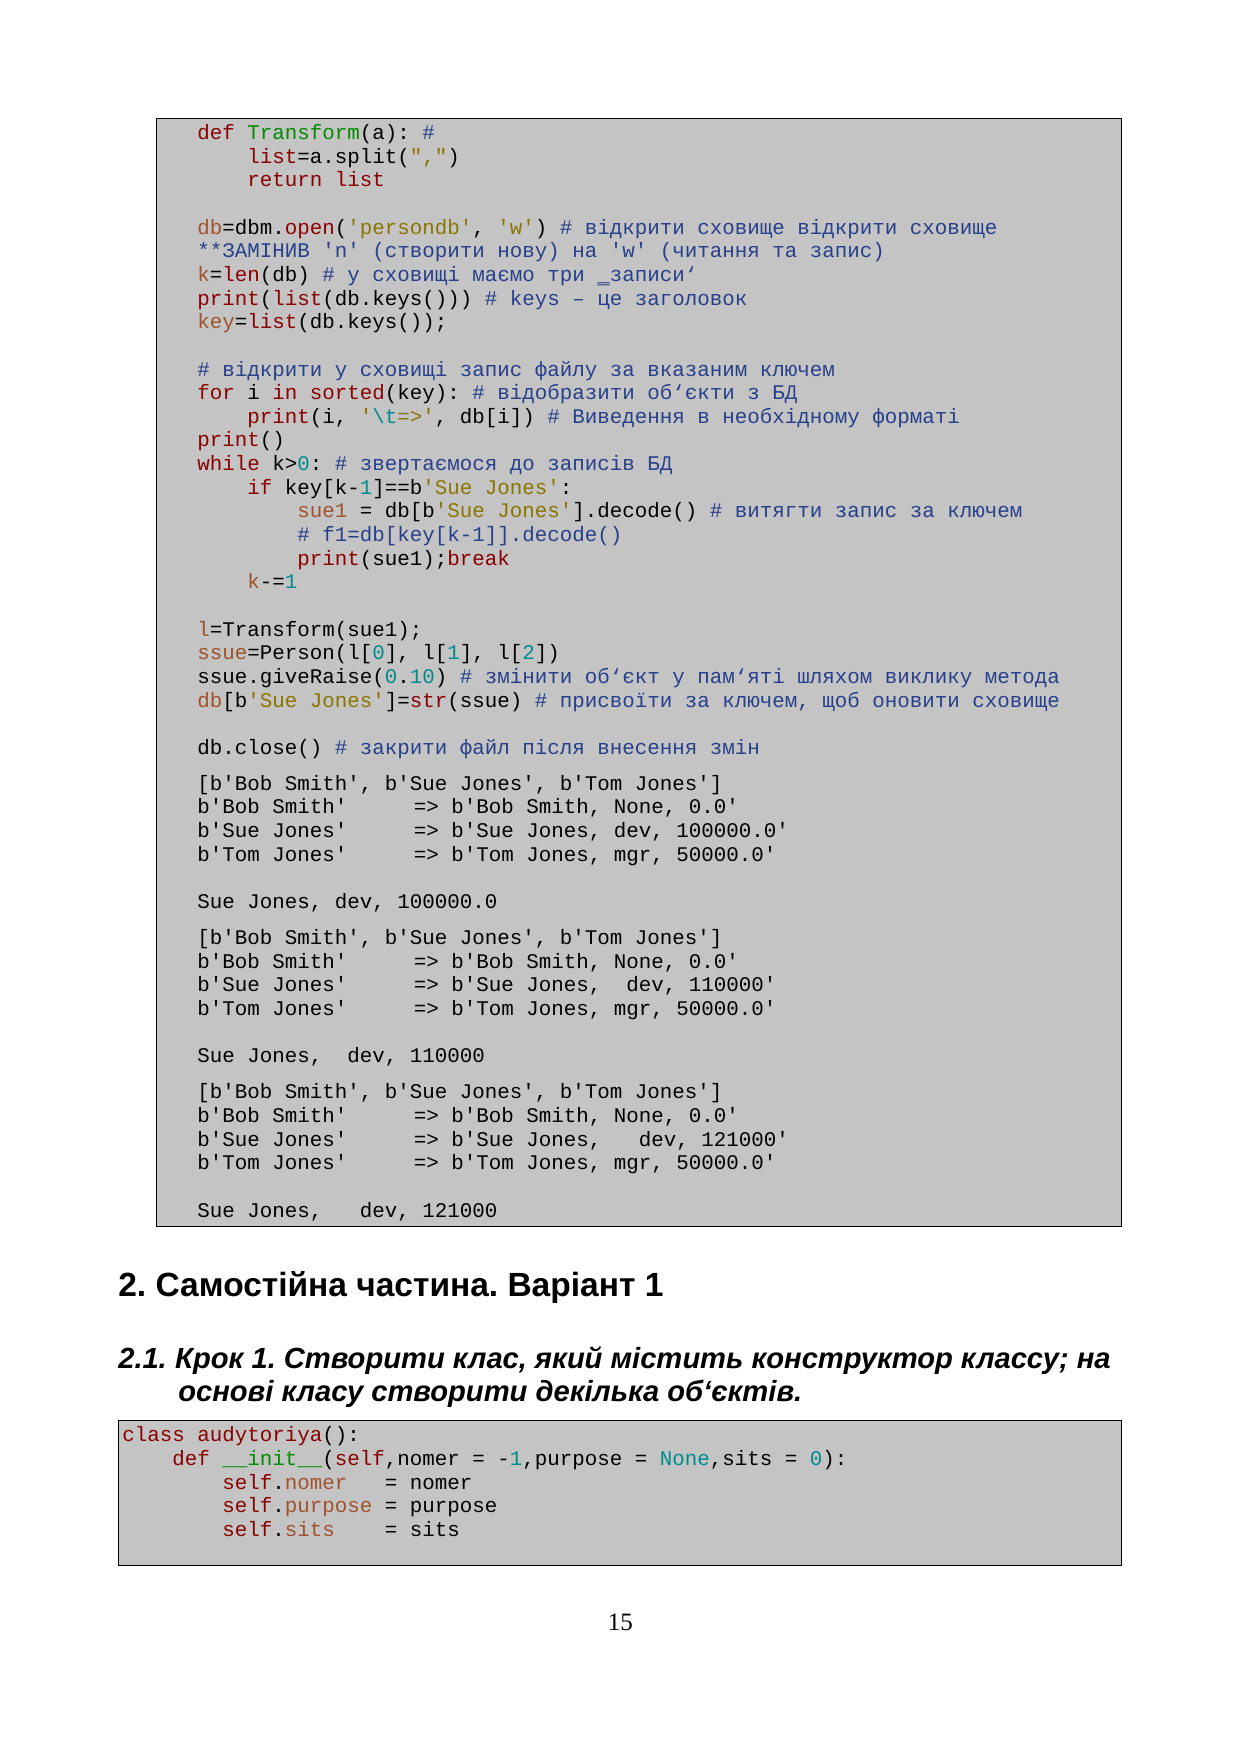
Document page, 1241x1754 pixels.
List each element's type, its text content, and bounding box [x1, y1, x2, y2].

list b'Tom Jones' => b'Tom Jones, mgr, 50000.0' [157, 1148, 1121, 1172]
list b'Tom Jones' => b'Tom Jones, mgr, 50000.0' [157, 840, 1121, 863]
text class audytoriya(): [119, 1421, 1121, 1444]
list b'Bob Smith' => b'Bob Smith, None, 0.0' [157, 947, 1121, 971]
list print(i, '\t=>', db[i]) # Виведення в необхідному форматі [157, 402, 1121, 426]
list l=Transform(sue1); [157, 615, 1121, 638]
list print() [157, 426, 1121, 449]
list db.close() # закрити файл після внесення змін [157, 733, 1121, 761]
list Sue Jones, dev, 121000 [157, 1196, 1121, 1226]
list # f1=db[key[k-1]].decode() [157, 520, 1121, 544]
list [b'Bob Smith', b'Sue Jones', b'Tom Jones'] [157, 923, 1121, 947]
list b'Sue Jones' => b'Sue Jones, dev, 121000' [157, 1125, 1121, 1148]
list b'Bob Smith' => b'Bob Smith, None, 0.0' [157, 1101, 1121, 1125]
list [b'Bob Smith', b'Sue Jones', b'Tom Jones'] [157, 769, 1121, 793]
list # відкрити у сховищі запис файлу за вказаним ключем [157, 354, 1121, 378]
text self.nomer = nomer [119, 1468, 1121, 1491]
list ssue=Person(l[0], l[1], l[2]) [157, 638, 1121, 662]
list db[b'Sue Jones']=str(ssue) # присвоїти за ключем, щоб оновити сховище [157, 686, 1121, 709]
list k=len(db) # у сховищі маємо три ‗записи‘ [157, 260, 1121, 284]
list for i in sorted(key): # відобразити об‘єкти з БД [157, 378, 1121, 402]
text self.sits = sits [119, 1515, 1121, 1539]
list list=a.split(",") [157, 142, 1121, 165]
subtitle Крок 1. Створити клас, який містить конструктор классу; на основі класу створити декілька об‘єктів. [118, 1341, 1122, 1408]
list def Transform(a): # [157, 119, 1121, 142]
list key=list(db.keys()); [157, 307, 1121, 331]
list [b'Bob Smith', b'Sue Jones', b'Tom Jones'] [157, 1077, 1121, 1101]
list sue1 = db[b'Sue Jones'].decode() # витягти запис за ключем [157, 496, 1121, 520]
list b'Sue Jones' => b'Sue Jones, dev, 110000' [157, 971, 1121, 994]
list return list [157, 165, 1121, 189]
list Sue Jones, dev, 100000.0 [157, 887, 1121, 915]
text self.purpose = purpose [119, 1491, 1121, 1515]
list ssue.giveRaise(0.10) # змінити об‘єкт у пам‘яті шляхом виклику метода [157, 662, 1121, 686]
text def __init__(self,nomer = -1,purpose = None,sits = 0): [119, 1444, 1121, 1468]
list db=dbm.open('persondb', 'w') # відкрити сховище відкрити сховище **ЗАМІНИВ 'n' (створити нову) на 'w' (читання та запис) [157, 213, 1121, 260]
list while k>0: # звертаємося до записів БД [157, 449, 1121, 473]
list b'Tom Jones' => b'Tom Jones, mgr, 50000.0' [157, 994, 1121, 1018]
list b'Bob Smith' => b'Bob Smith, None, 0.0' [157, 793, 1121, 816]
subtitle Самостійна частина. Варіант 1 [118, 1265, 1122, 1303]
list print(list(db.keys())) # keys – це заголовок [157, 284, 1121, 307]
list b'Sue Jones' => b'Sue Jones, dev, 100000.0' [157, 816, 1121, 840]
list if key[k-1]==b'Sue Jones': [157, 473, 1121, 496]
list print(sue1);break [157, 544, 1121, 567]
list Sue Jones, dev, 110000 [157, 1041, 1121, 1069]
list k-=1 [157, 567, 1121, 591]
